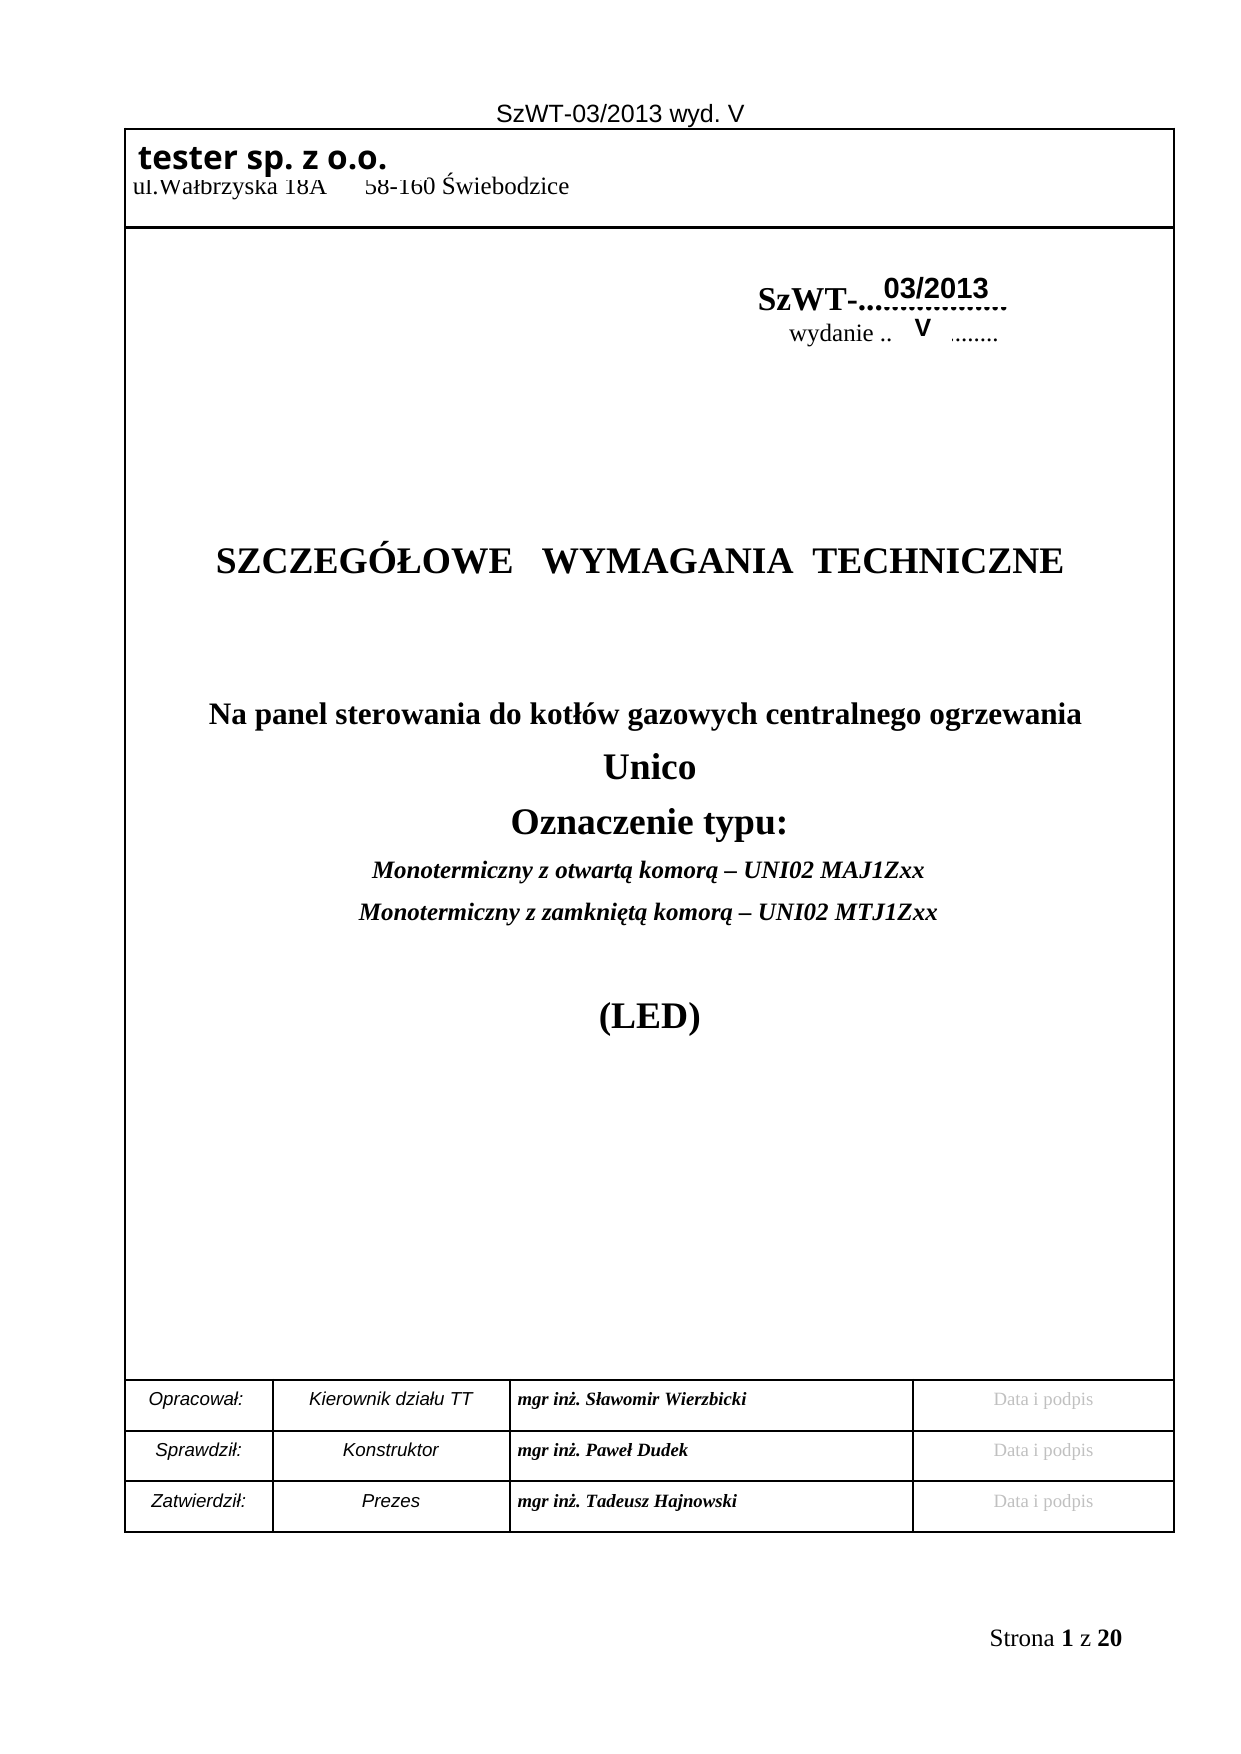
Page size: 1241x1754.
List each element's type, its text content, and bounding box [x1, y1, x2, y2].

table_header ul.Wałbrzyska 18A 58-160 Świebodzice [126, 130, 1173, 226]
table_cell Kierownik działu TT [274, 1381, 509, 1429]
table_cell mgr inż. Paweł Dudek [511, 1432, 912, 1480]
table_cell Konstruktor [274, 1432, 509, 1480]
table_cell Opracował: [126, 1381, 272, 1429]
table_cell Prezes [274, 1482, 509, 1531]
table_cell Zatwierdził: [126, 1482, 272, 1531]
table_cell Data i podpis [914, 1432, 1173, 1480]
table_cell SzWT-.................. wydanie ................... SZCZEGÓŁOWE WYMAGANIA TECHNICZNE Na panel sterowania do kotłów gazowych centralnego ogrzewania Unico Oznaczenie typu: Monotermiczny z otwartą komorą – UNI02 MAJ1Zxx Monotermiczny z zamkniętą komorą – UNI02 MTJ1Zxx (LED) [126, 229, 1173, 1379]
table_cell mgr inż. Tadeusz Hajnowski [511, 1482, 912, 1531]
table_cell mgr inż. Sławomir Wierzbicki [511, 1381, 912, 1429]
table_cell Data i podpis [914, 1381, 1173, 1429]
table_cell Data i podpis [914, 1482, 1173, 1531]
table_cell Sprawdził: [126, 1432, 272, 1480]
